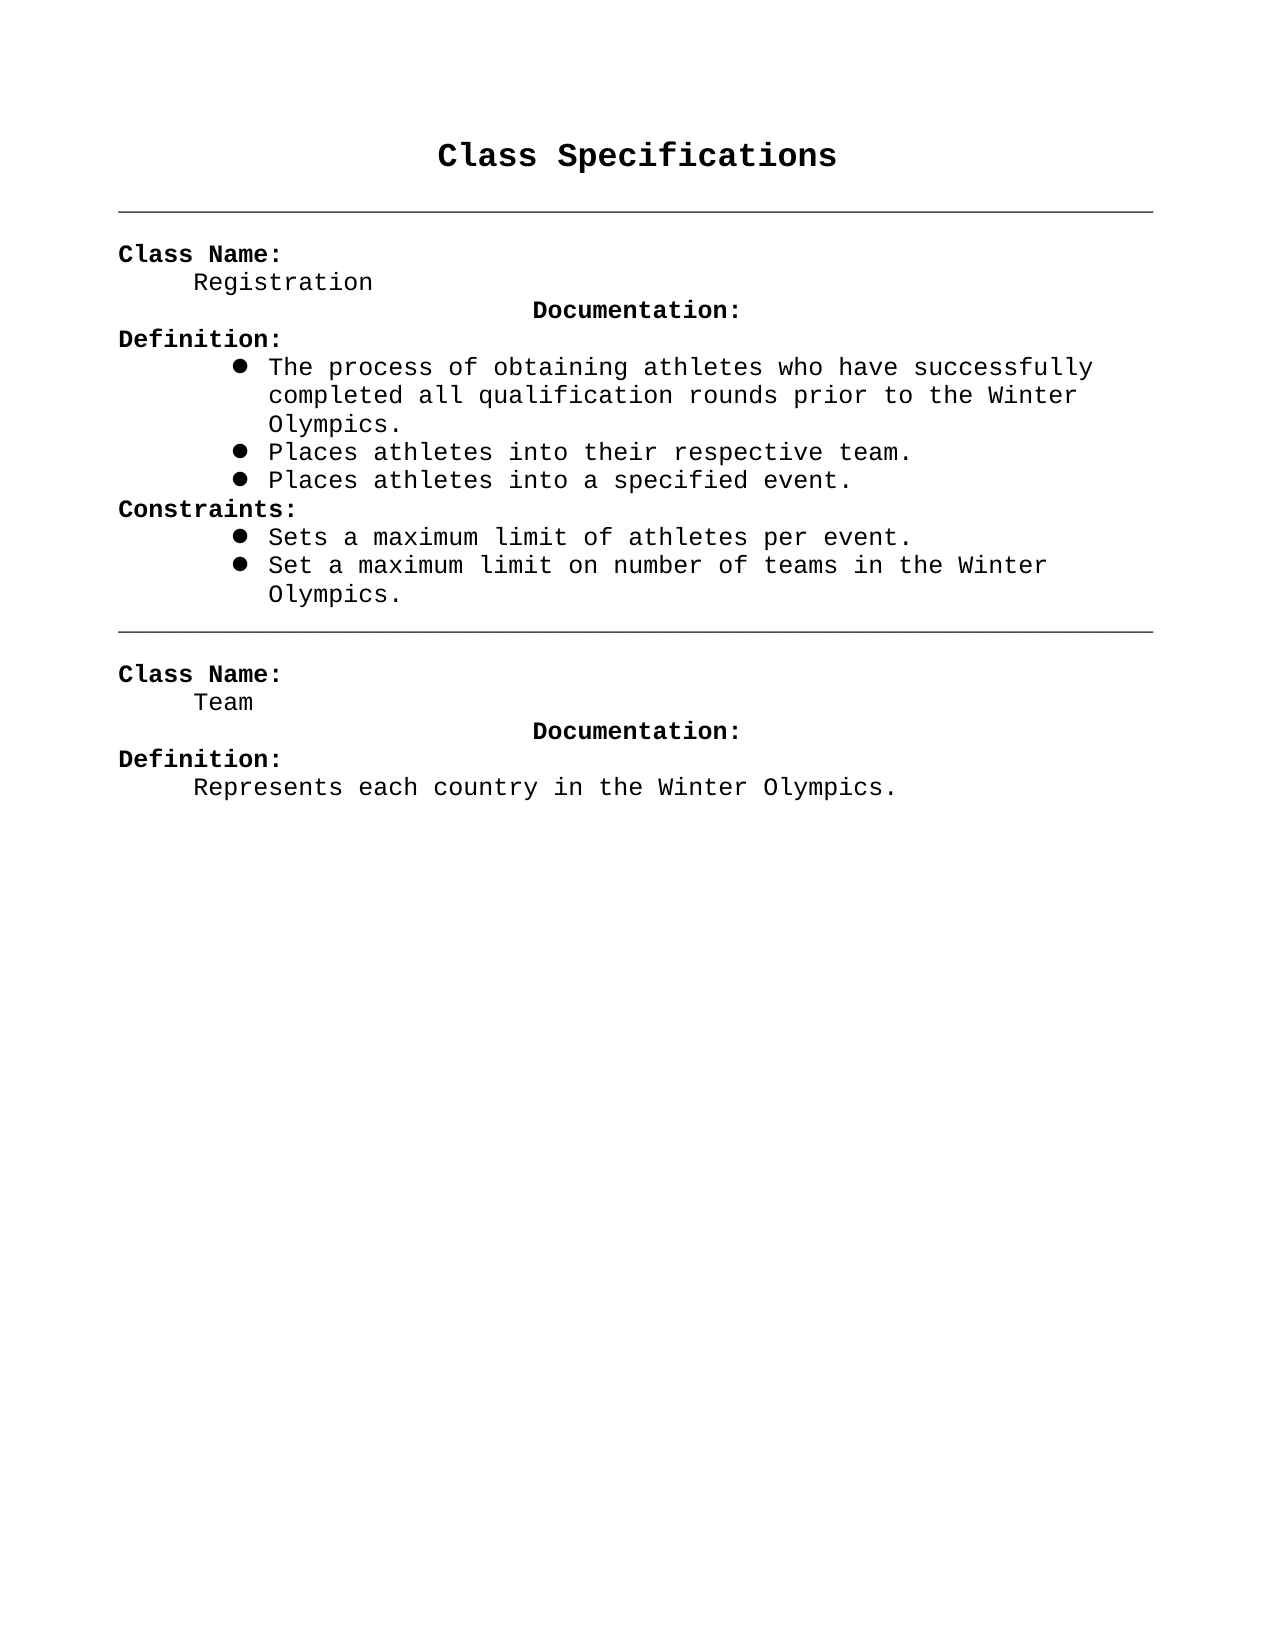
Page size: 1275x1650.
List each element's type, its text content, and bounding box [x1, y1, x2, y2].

list Sets a maximum limit of athletes per event. [231, 524, 1157, 553]
list The process of obtaining athletes who have successfully completed all qualification rounds prior to the Winter Olympics. [231, 354, 1157, 439]
text _____________________________________________________________________ [118, 609, 1157, 638]
text Documentation: [118, 298, 1157, 326]
text _____________________________________________________________________ [118, 189, 1157, 218]
text Team [118, 690, 1157, 718]
list Places athletes into a specified event. [231, 468, 1157, 496]
text Constraints: [118, 496, 1157, 524]
list Places athletes into their respective team. [231, 439, 1157, 468]
subtitle Class Specifications [118, 139, 1157, 177]
text Class Name: [118, 662, 1157, 690]
text Definition: [118, 747, 1157, 775]
text Definition: [118, 326, 1157, 354]
text Represents each country in the Winter Olympics. [118, 775, 1157, 803]
text Class Name: [118, 241, 1157, 269]
list Set a maximum limit on number of teams in the Winter Olympics. [231, 553, 1157, 609]
text Registration [118, 269, 1157, 298]
text Documentation: [118, 718, 1157, 747]
